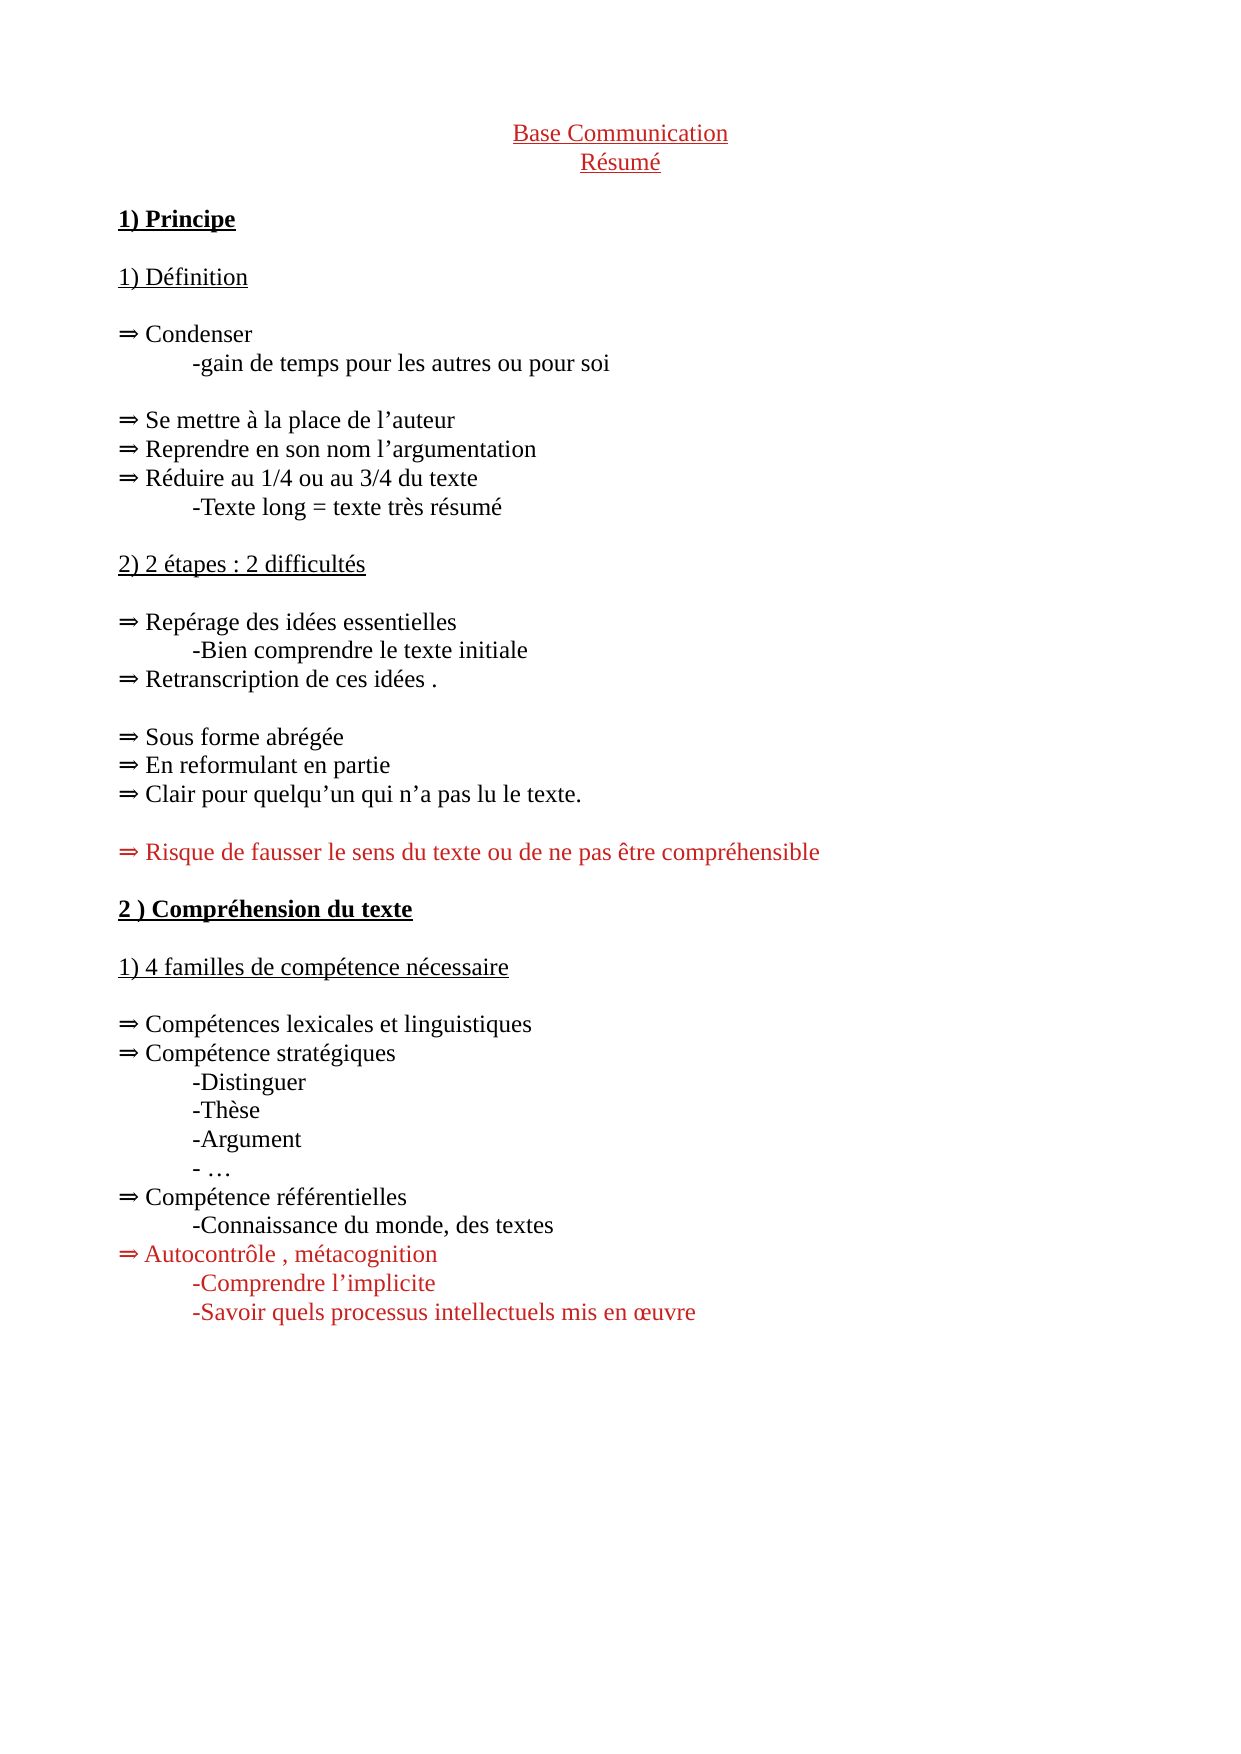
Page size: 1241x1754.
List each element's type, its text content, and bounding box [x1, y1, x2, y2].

text ⇒ Sous forme abrégée [118, 722, 1122, 751]
text -Savoir quels processus intellectuels mis en œuvre [118, 1297, 1122, 1326]
text -gain de temps pour les autres ou pour soi [118, 348, 1122, 377]
text ⇒ Autocontrôle , métacognition [118, 1239, 1122, 1268]
text ⇒ Risque de fausser le sens du texte ou de ne pas être compréhensible [118, 837, 1122, 866]
text ⇒ Retranscription de ces idées . [118, 664, 1122, 693]
text 1) Principe [118, 204, 1122, 233]
text - … [118, 1153, 1122, 1182]
text ⇒ En reformulant en partie [118, 751, 1122, 779]
text 2 ) Compréhension du texte [118, 894, 1122, 923]
text ⇒ Condenser [118, 319, 1122, 348]
text -Texte long = texte très résumé [118, 492, 1122, 521]
text ⇒ Repérage des idées essentielles [118, 607, 1122, 636]
text ⇒ Reprendre en son nom l’argumentation [118, 434, 1122, 463]
text 1) Définition [118, 262, 1122, 291]
text ⇒ Réduire au 1/4 ou au 3/4 du texte [118, 463, 1122, 492]
text Résumé [118, 147, 1122, 176]
text ⇒ Compétences lexicales et linguistiques [118, 1009, 1122, 1038]
text -Connaissance du monde, des textes [118, 1211, 1122, 1239]
text 2) 2 étapes : 2 difficultés [118, 549, 1122, 578]
text -Argument [118, 1124, 1122, 1153]
text -Bien comprendre le texte initiale [118, 636, 1122, 664]
text Base Communication [118, 118, 1122, 147]
text ⇒ Se mettre à la place de l’auteur [118, 406, 1122, 434]
text ⇒ Clair pour quelqu’un qui n’a pas lu le texte. [118, 779, 1122, 808]
text ⇒ Compétence référentielles [118, 1182, 1122, 1211]
text 1) 4 familles de compétence nécessaire [118, 952, 1122, 981]
text -Distinguer [118, 1067, 1122, 1096]
text -Thèse [118, 1096, 1122, 1124]
text -Comprendre l’implicite [118, 1268, 1122, 1297]
text ⇒ Compétence stratégiques [118, 1038, 1122, 1067]
